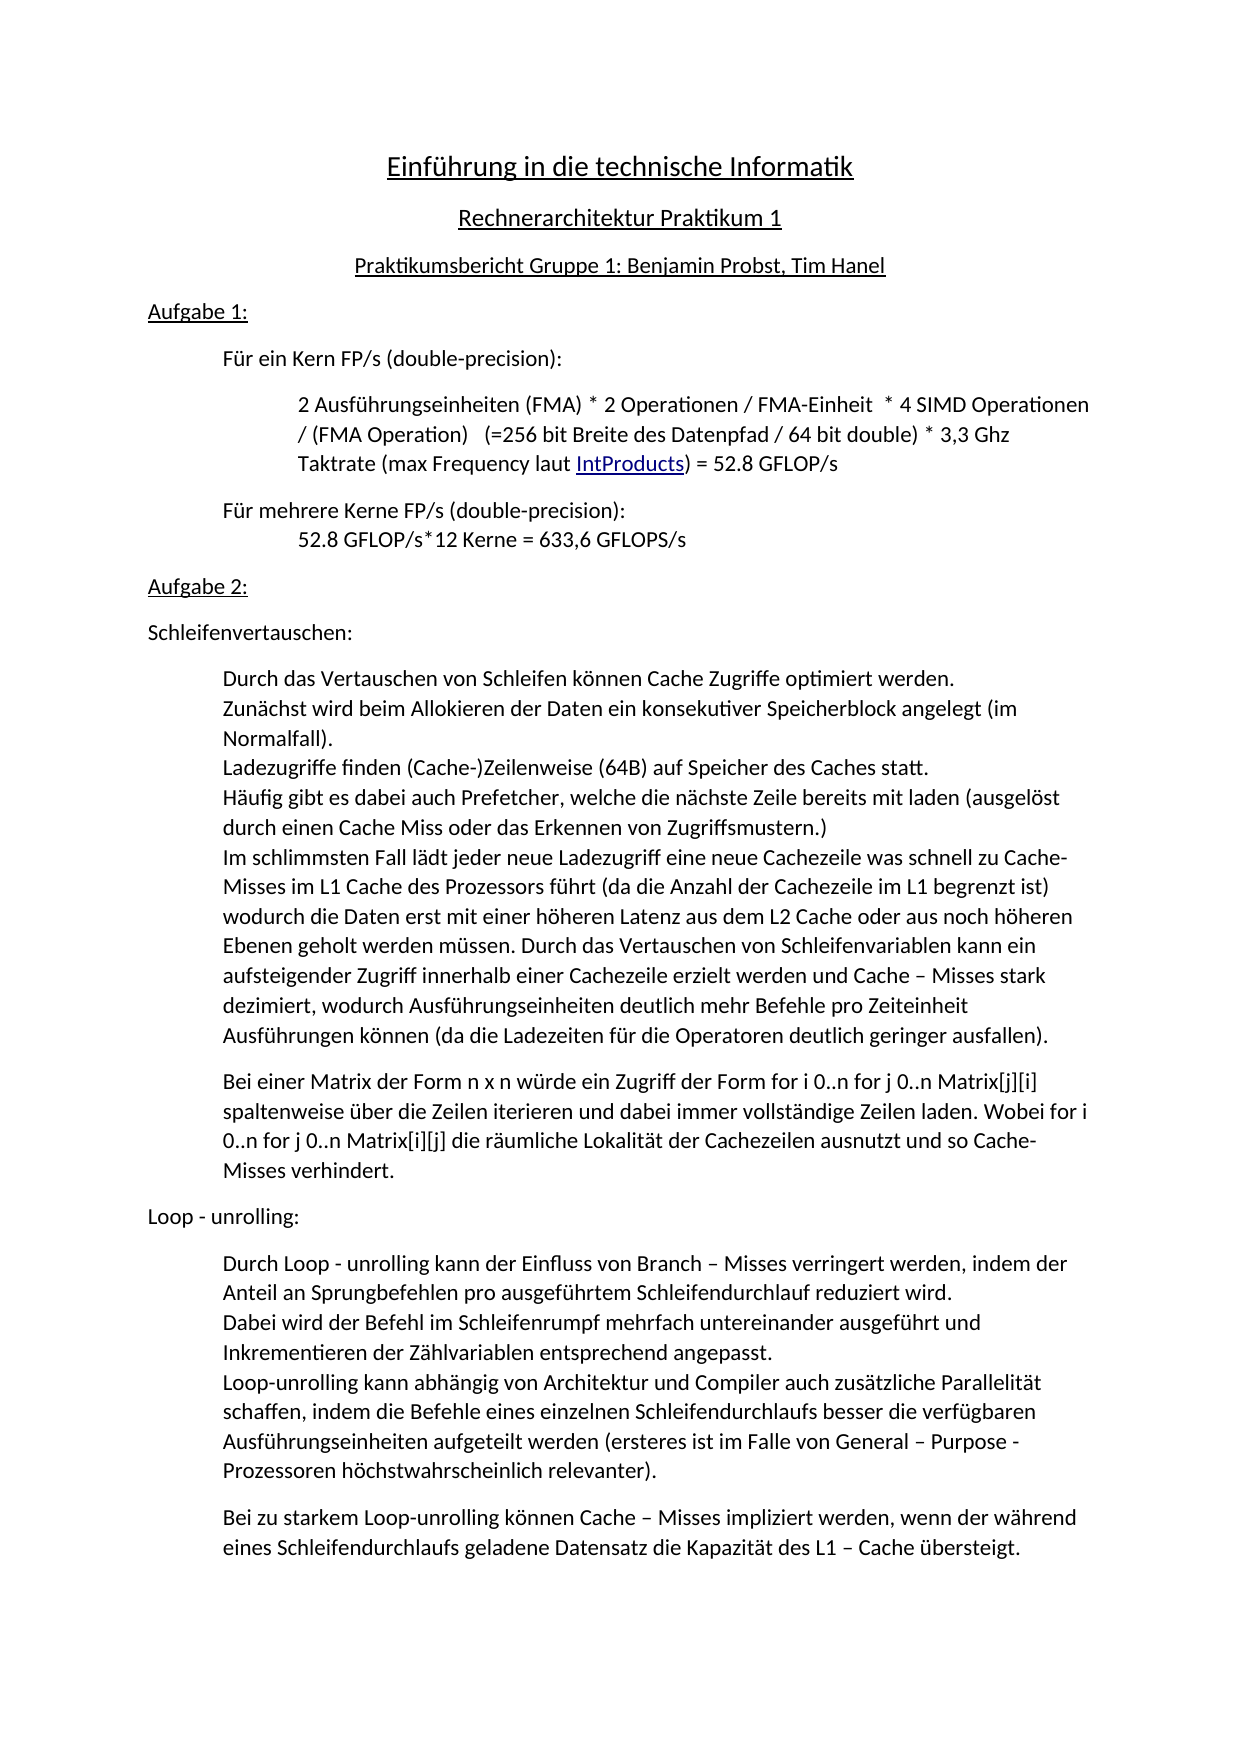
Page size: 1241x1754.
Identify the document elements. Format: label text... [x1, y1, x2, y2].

text Für ein Kern FP/s (double-precision): [223, 344, 1093, 372]
text Praktikumsbericht Gruppe 1: Benjamin Probst, Tim Hanel [148, 251, 1093, 279]
text Durch das Vertauschen von Schleifen können Cache Zugriffe optimiert werden. Zunächst wird beim Allokieren der Daten ein konsekutiver Speicherblock angelegt (im Normalfall). Ladezugriffe finden (Cache-)Zeilenweise (64B) auf Speicher des Caches statt. Häufig gibt es dabei auch Prefetcher, welche die nächste Zeile bereits mit laden (ausgelöst durch einen Cache Miss oder das Erkennen von Zugriffsmustern.) Im schlimmsten Fall lädt jeder neue Ladezugriff eine neue Cachezeile was schnell zu Cache-Misses im L1 Cache des Prozessors führt (da die Anzahl der Cachezeile im L1 begrenzt ist) wodurch die Daten erst mit einer höheren Latenz aus dem L2 Cache oder aus noch höheren Ebenen geholt werden müssen. Durch das Vertauschen von Schleifenvariablen kann ein aufsteigender Zugriff innerhalb einer Cachezeile erzielt werden und Cache – Misses stark dezimiert, wodurch Ausführungseinheiten deutlich mehr Befehle pro Zeiteinheit Ausführungen können (da die Ladezeiten für die Operatoren deutlich geringer ausfallen). [223, 664, 1093, 1049]
text Aufgabe 1: [148, 297, 1093, 325]
text 2 Ausführungseinheiten (FMA) * 2 Operationen / FMA-Einheit * 4 SIMD Operationen / (FMA Operation) (=256 bit Breite des Datenpfad / 64 bit double) * 3,3 Ghz Taktrate (max Frequency laut IntProducts) = 52.8 GFLOP/s [298, 390, 1093, 477]
text Bei zu starkem Loop-unrolling können Cache – Misses impliziert werden, wenn der während eines Schleifendurchlaufs geladene Datensatz die Kapazität des L1 – Cache übersteigt. [223, 1503, 1093, 1561]
text Loop - unrolling: [148, 1202, 1093, 1231]
text Durch Loop - unrolling kann der Einfluss von Branch – Misses verringert werden, indem der Anteil an Sprungbefehlen pro ausgeführtem Schleifendurchlauf reduziert wird. Dabei wird der Befehl im Schleifenrumpf mehrfach untereinander ausgeführt und Inkrementieren der Zählvariablen entsprechend angepasst. Loop-unrolling kann abhängig von Architektur und Compiler auch zusätzliche Parallelität schaffen, indem die Befehle eines einzelnen Schleifendurchlaufs besser die verfügbaren Ausführungseinheiten aufgeteilt werden (ersteres ist im Falle von General – Purpose -Prozessoren höchstwahrscheinlich relevanter). [223, 1249, 1093, 1485]
text Rechnerarchitektur Praktikum 1 [148, 202, 1093, 232]
text Für mehrere Kerne FP/s (double-precision): 52.8 GFLOP/s*12 Kerne = 633,6 GFLOPS/s [223, 496, 1093, 553]
text Bei einer Matrix der Form n x n würde ein Zugriff der Form for i 0..n for j 0..n Matrix[j][i] spaltenweise über die Zeilen iterieren und dabei immer vollständige Zeilen laden. Wobei for i 0..n for j 0..n Matrix[i][j] die räumliche Lokalität der Cachezeilen ausnutzt und so Cache-Misses verhindert. [223, 1067, 1093, 1184]
text Aufgabe 2: [148, 572, 1093, 600]
text Einführung in die technische Informatik [148, 148, 1093, 183]
text Schleifenvertauschen: [148, 618, 1093, 646]
